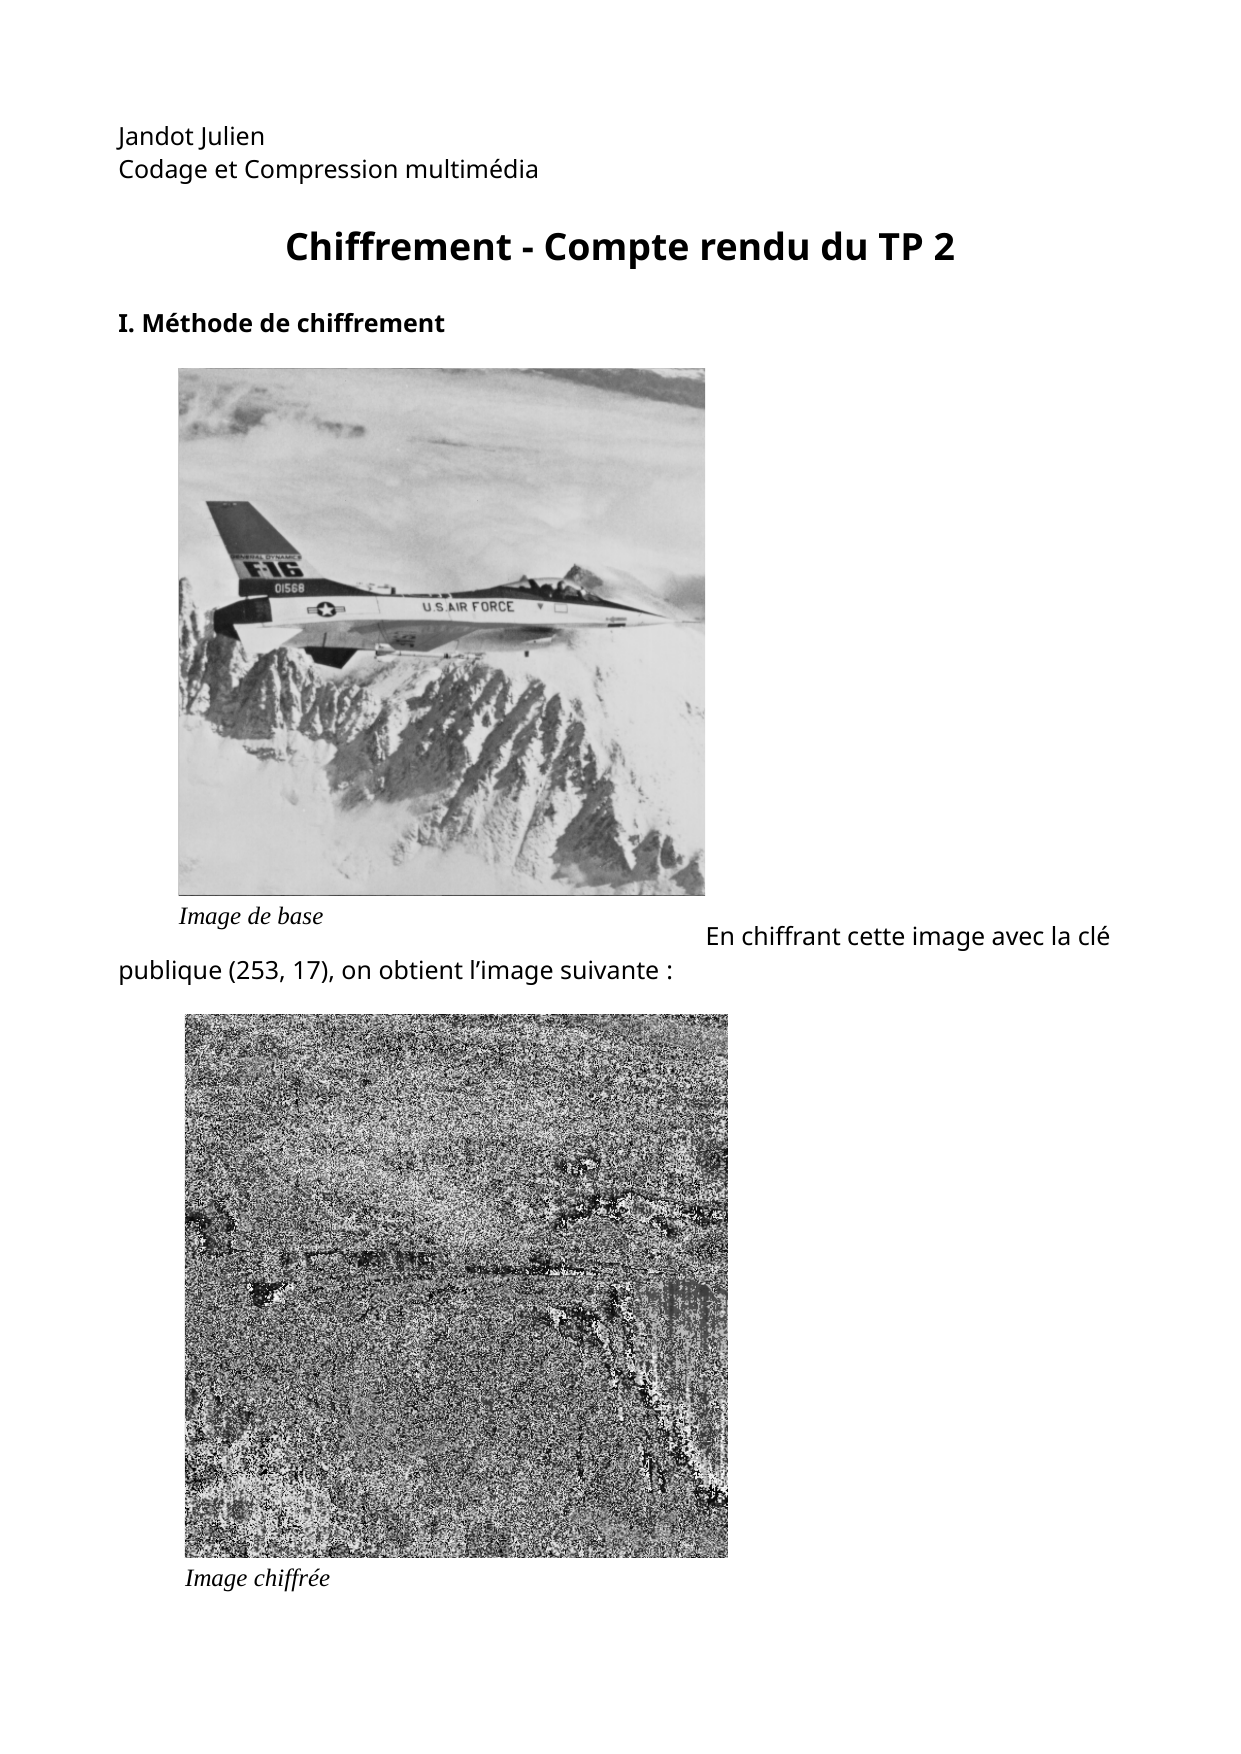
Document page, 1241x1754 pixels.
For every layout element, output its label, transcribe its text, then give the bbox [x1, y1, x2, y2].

picture [184, 1014, 728, 1558]
text En chiffrant cette image avec la clé publique (253, 17), on obtient l’image suivante : [118, 918, 1122, 987]
text Jandot Julien [118, 118, 1122, 152]
picture [178, 368, 706, 896]
text Codage et Compression multimédia [118, 152, 1122, 186]
text Image de base [179, 896, 705, 929]
text Chiffrement - Compte rendu du TP 2 [118, 220, 1122, 271]
text I. Méthode de chiffrement [118, 305, 1122, 339]
text Image chiffrée [185, 1558, 728, 1592]
